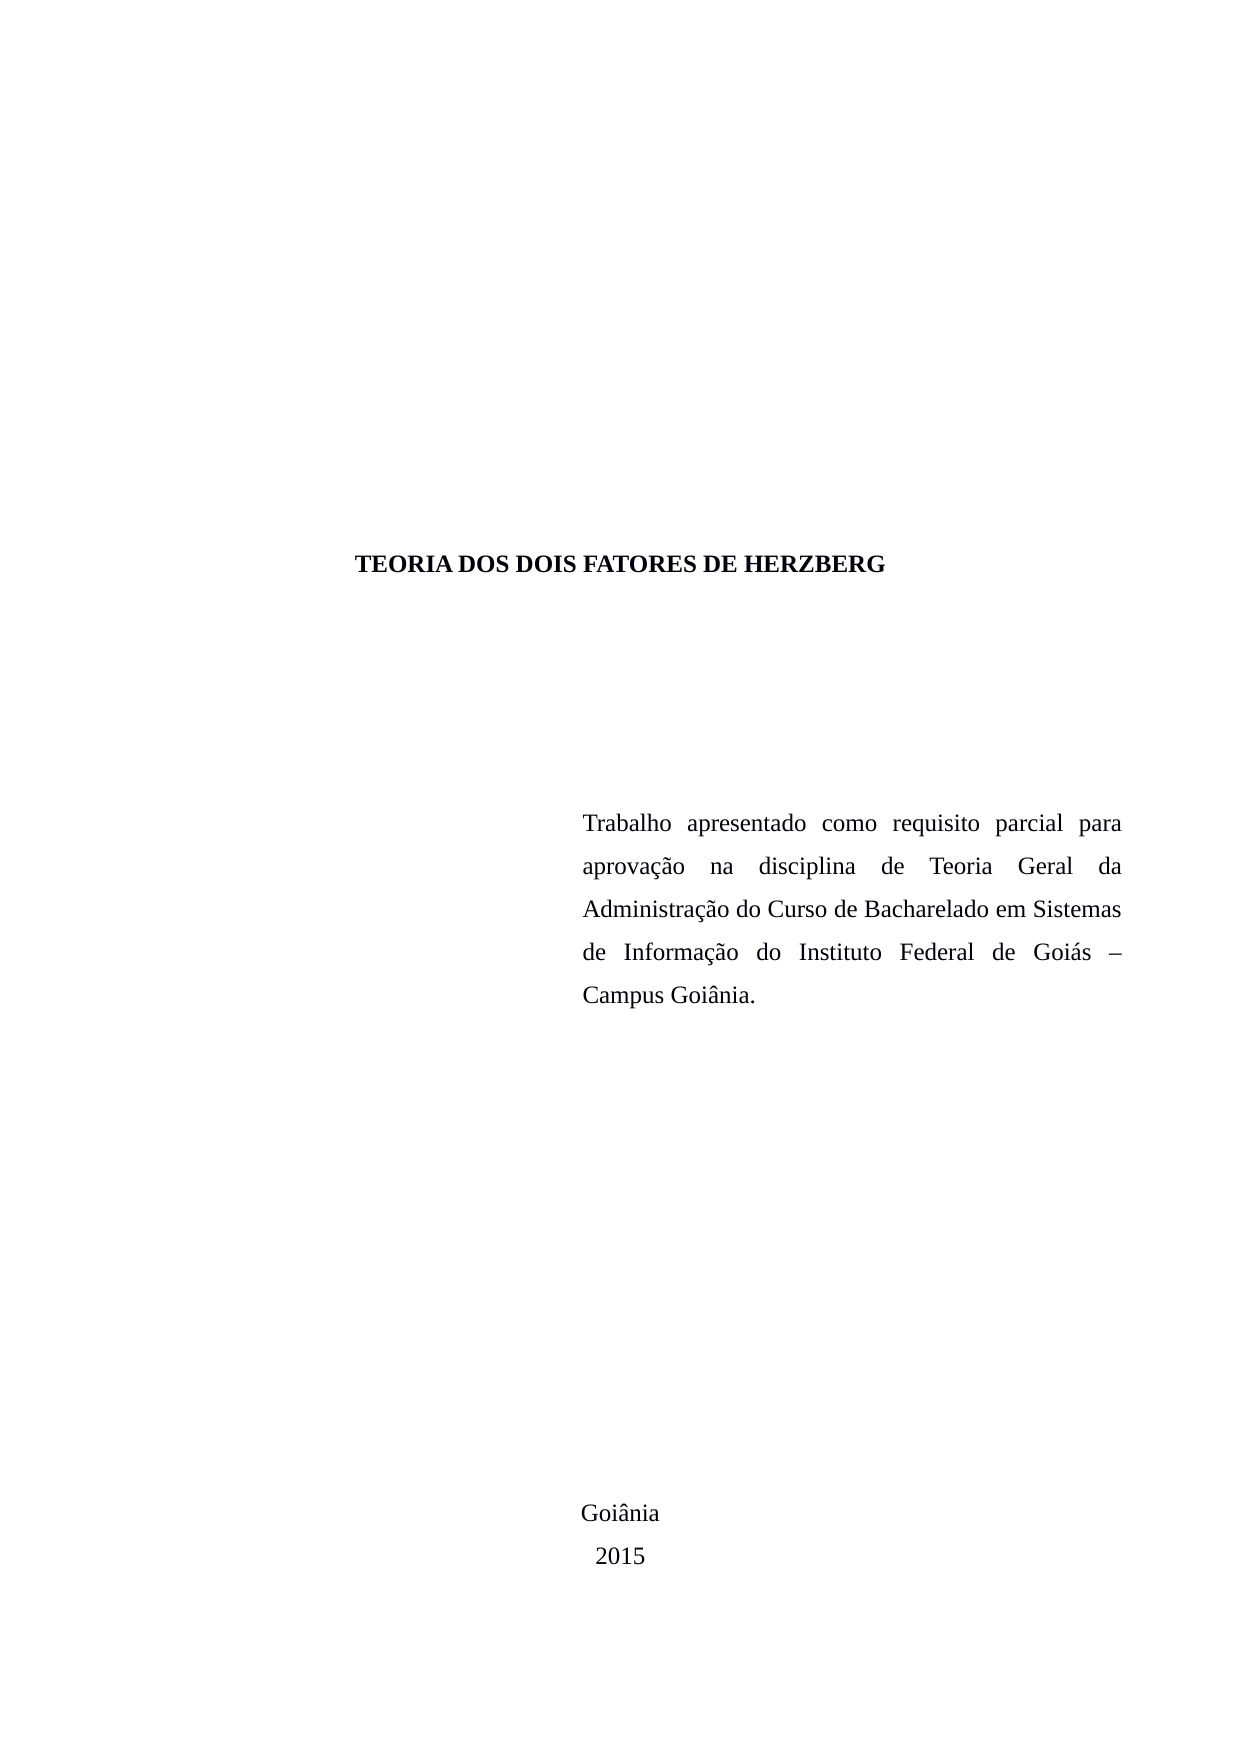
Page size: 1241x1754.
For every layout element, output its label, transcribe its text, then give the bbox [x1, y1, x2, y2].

text Goiânia [118, 1498, 1122, 1527]
text 2015 [118, 1541, 1122, 1570]
text TEORIA DOS DOIS FATORES DE HERZBERG [118, 549, 1122, 578]
text Trabalho apresentado como requisito parcial para aprovação na disciplina de Teoria Geral da Administração do Curso de Bacharelado em Sistemas de Informação do Instituto Federal de Goiás – Campus Goiânia. [582, 808, 1122, 1009]
